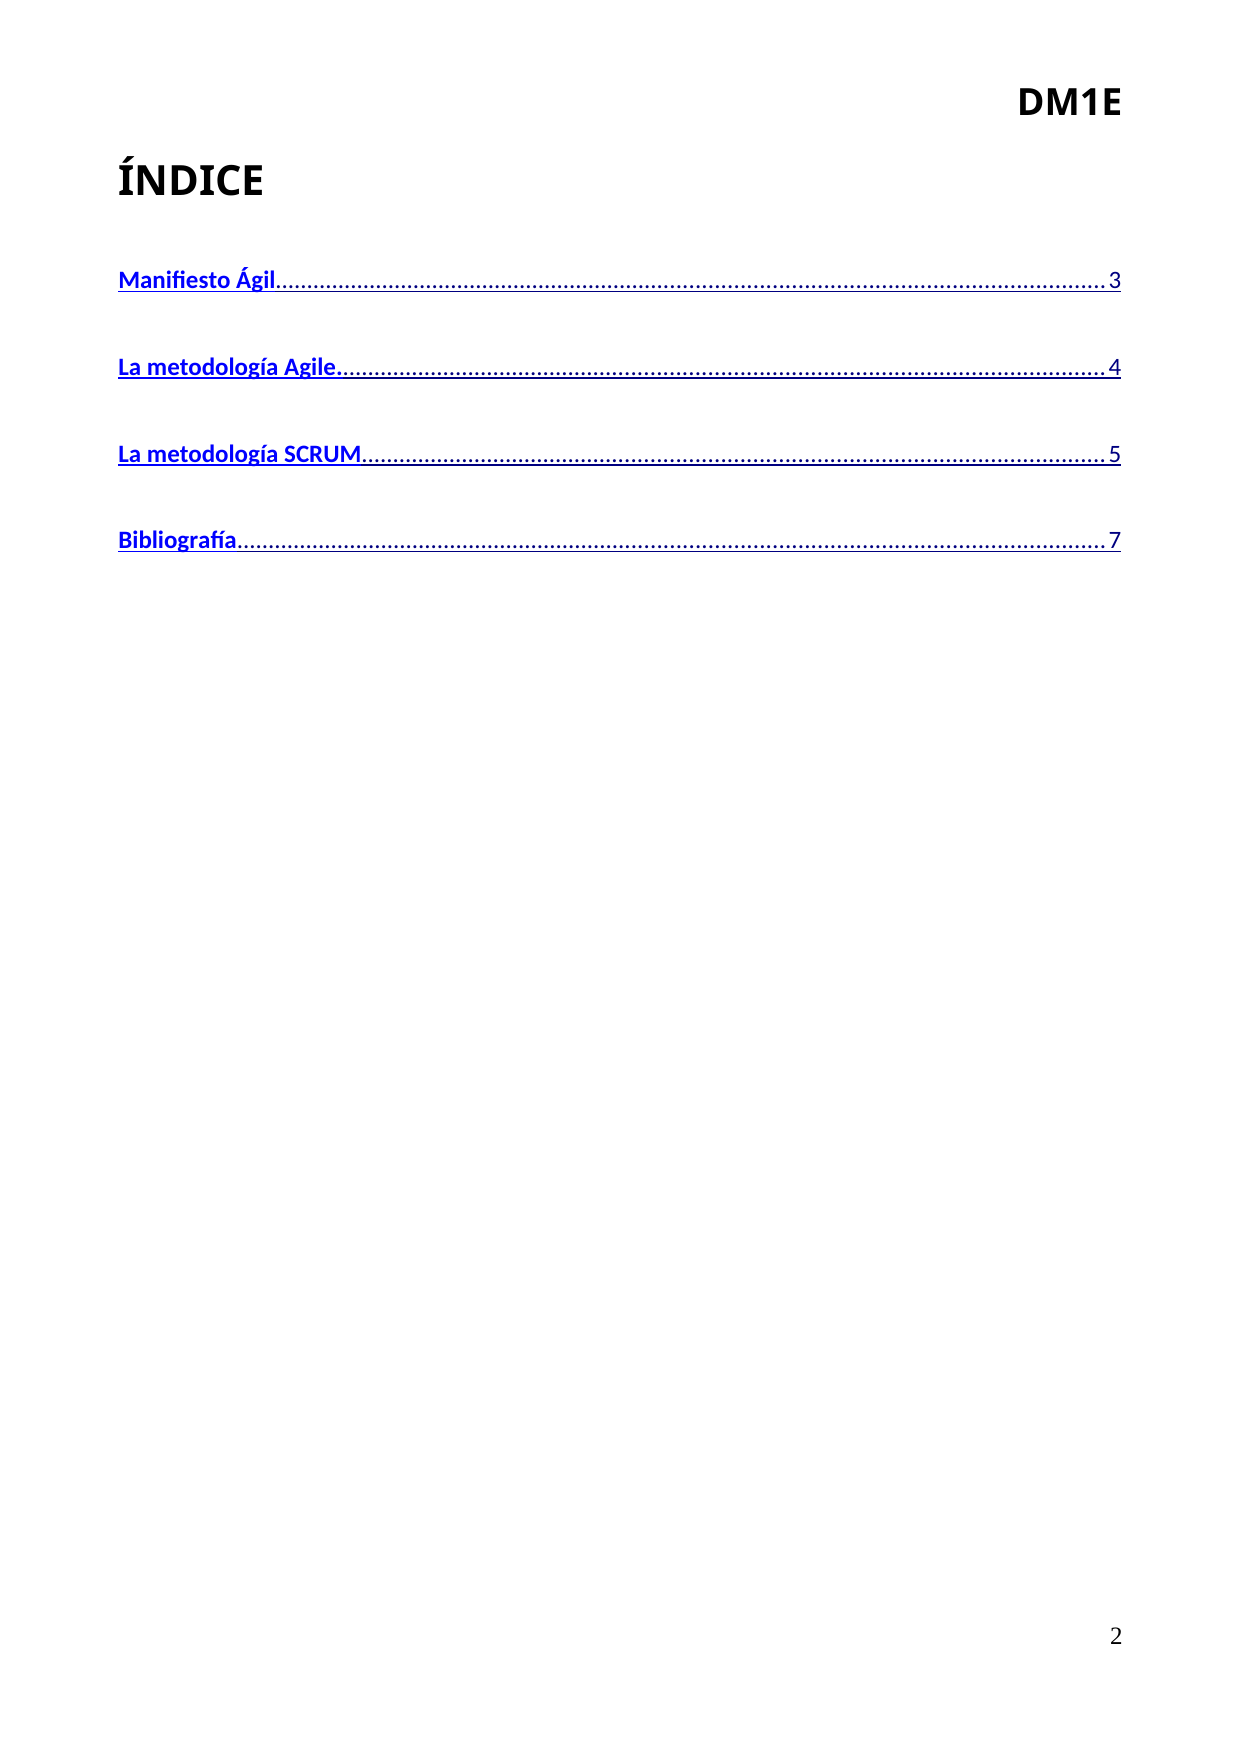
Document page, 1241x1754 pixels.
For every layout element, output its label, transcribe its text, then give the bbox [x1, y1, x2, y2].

text Bibliografía 7 [118, 524, 1122, 555]
text La metodología Agile. 4 [118, 351, 1122, 382]
text DM1E [118, 75, 1122, 126]
text La metodología SCRUM 5 [118, 438, 1122, 468]
text ÍNDICE [118, 151, 1122, 208]
text Manifiesto Ágil 3 [118, 264, 1122, 295]
